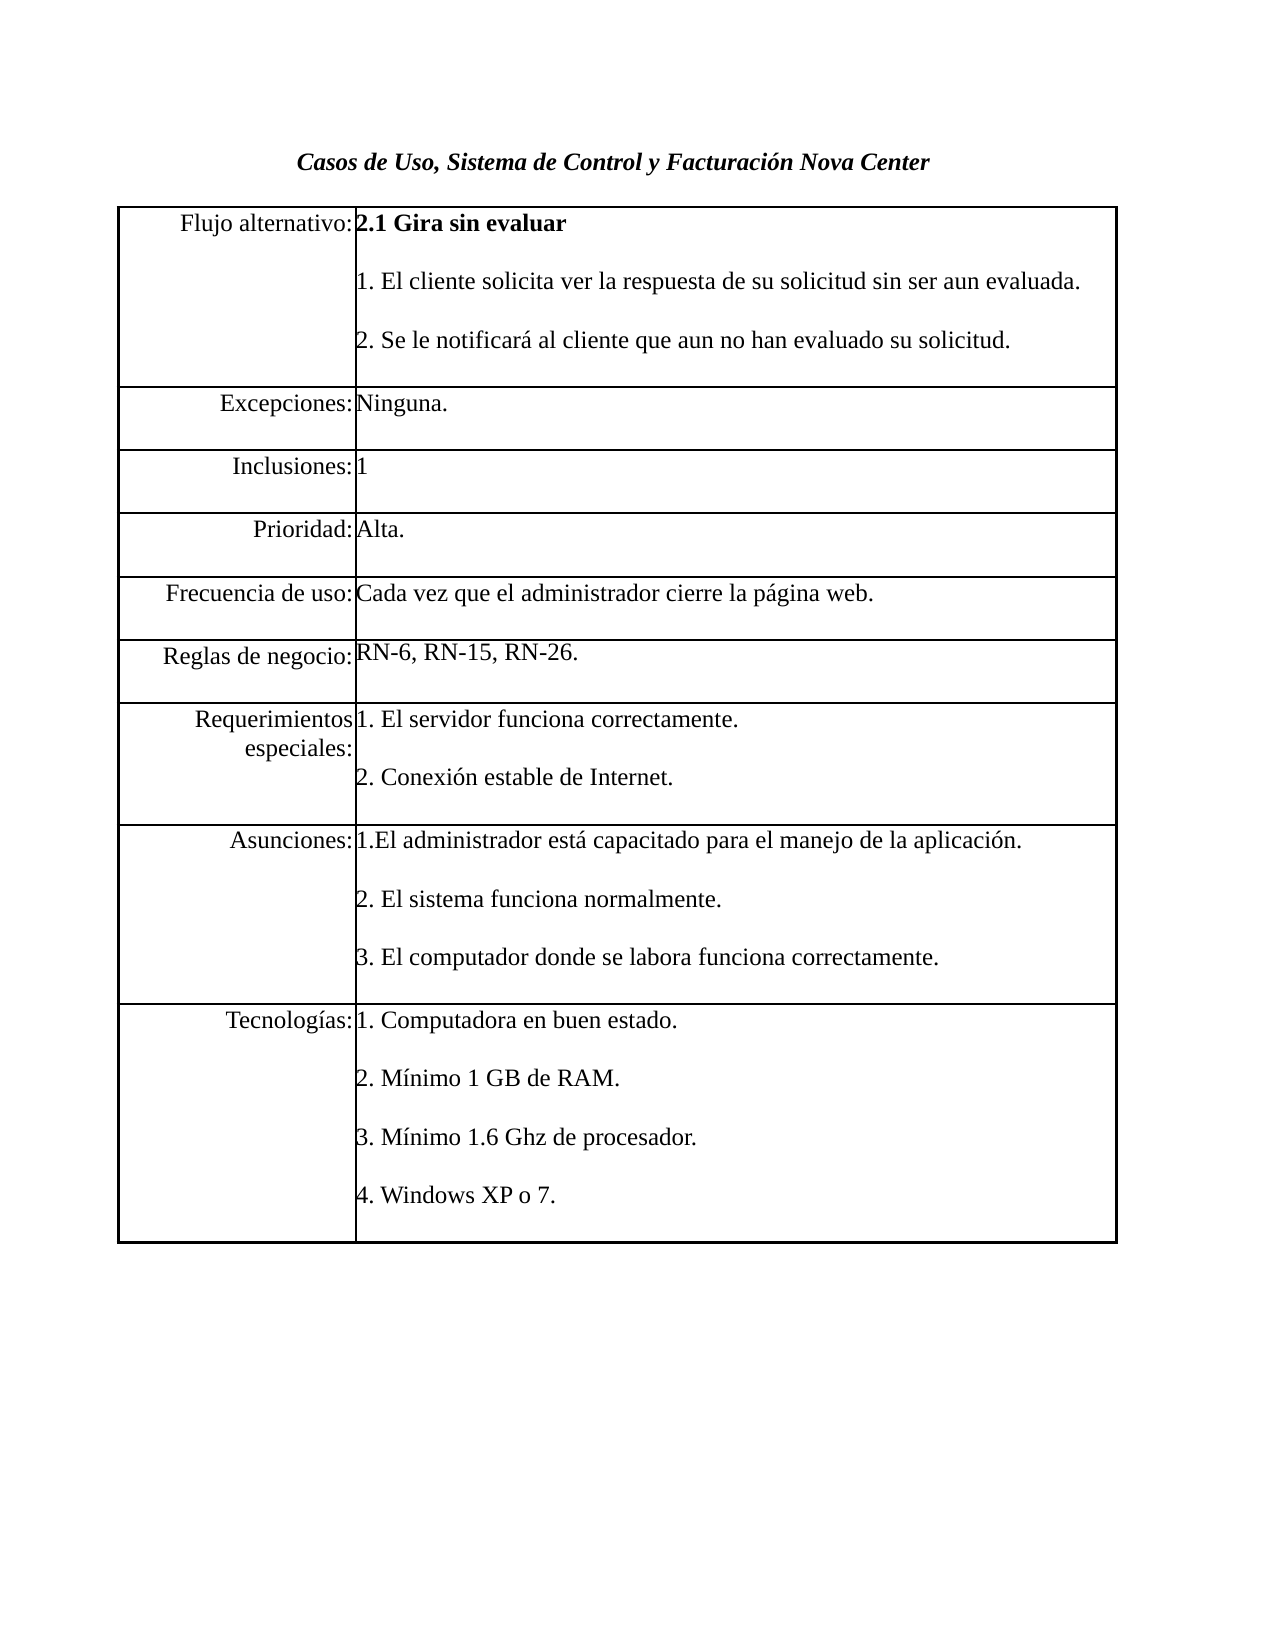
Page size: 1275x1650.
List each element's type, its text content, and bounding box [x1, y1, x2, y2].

table_cell Reglas de negocio: [120, 641, 355, 702]
table_cell Tecnologías: [120, 1005, 355, 1241]
table_cell Excepciones: [120, 388, 355, 449]
table_cell 1.El administrador está capacitado para el manejo de la aplicación. 2. El sistema funciona normalmente. 3. El computador donde se labora funciona correctamente. [357, 826, 1115, 1003]
table_cell Alta. [357, 514, 1115, 576]
table_cell Requerimientos especiales: [120, 704, 355, 823]
table_cell RN-6, RN-15, RN-26. [357, 641, 1115, 702]
table_cell 2.1 Gira sin evaluar 1. El cliente solicita ver la respuesta de su solicitud sin ser aun evaluada. 2. Se le notificará al cliente que aun no han evaluado su solicitud. [357, 208, 1115, 386]
table_cell Asunciones: [120, 826, 355, 1003]
table_cell Ninguna. [357, 388, 1115, 449]
table_cell Frecuencia de uso: [120, 578, 355, 639]
table_cell 1. El servidor funciona correctamente. 2. Conexión estable de Internet. [357, 704, 1115, 823]
table_cell Cada vez que el administrador cierre la página web. [357, 578, 1115, 639]
table_cell Flujo alternativo: [120, 208, 355, 386]
table_cell Inclusiones: [120, 451, 355, 512]
table_cell Prioridad: [120, 514, 355, 576]
table_cell 1. Computadora en buen estado. 2. Mínimo 1 GB de RAM. 3. Mínimo 1.6 Ghz de procesador. 4. Windows XP o 7. [357, 1005, 1115, 1241]
table_cell 1 [357, 451, 1115, 512]
